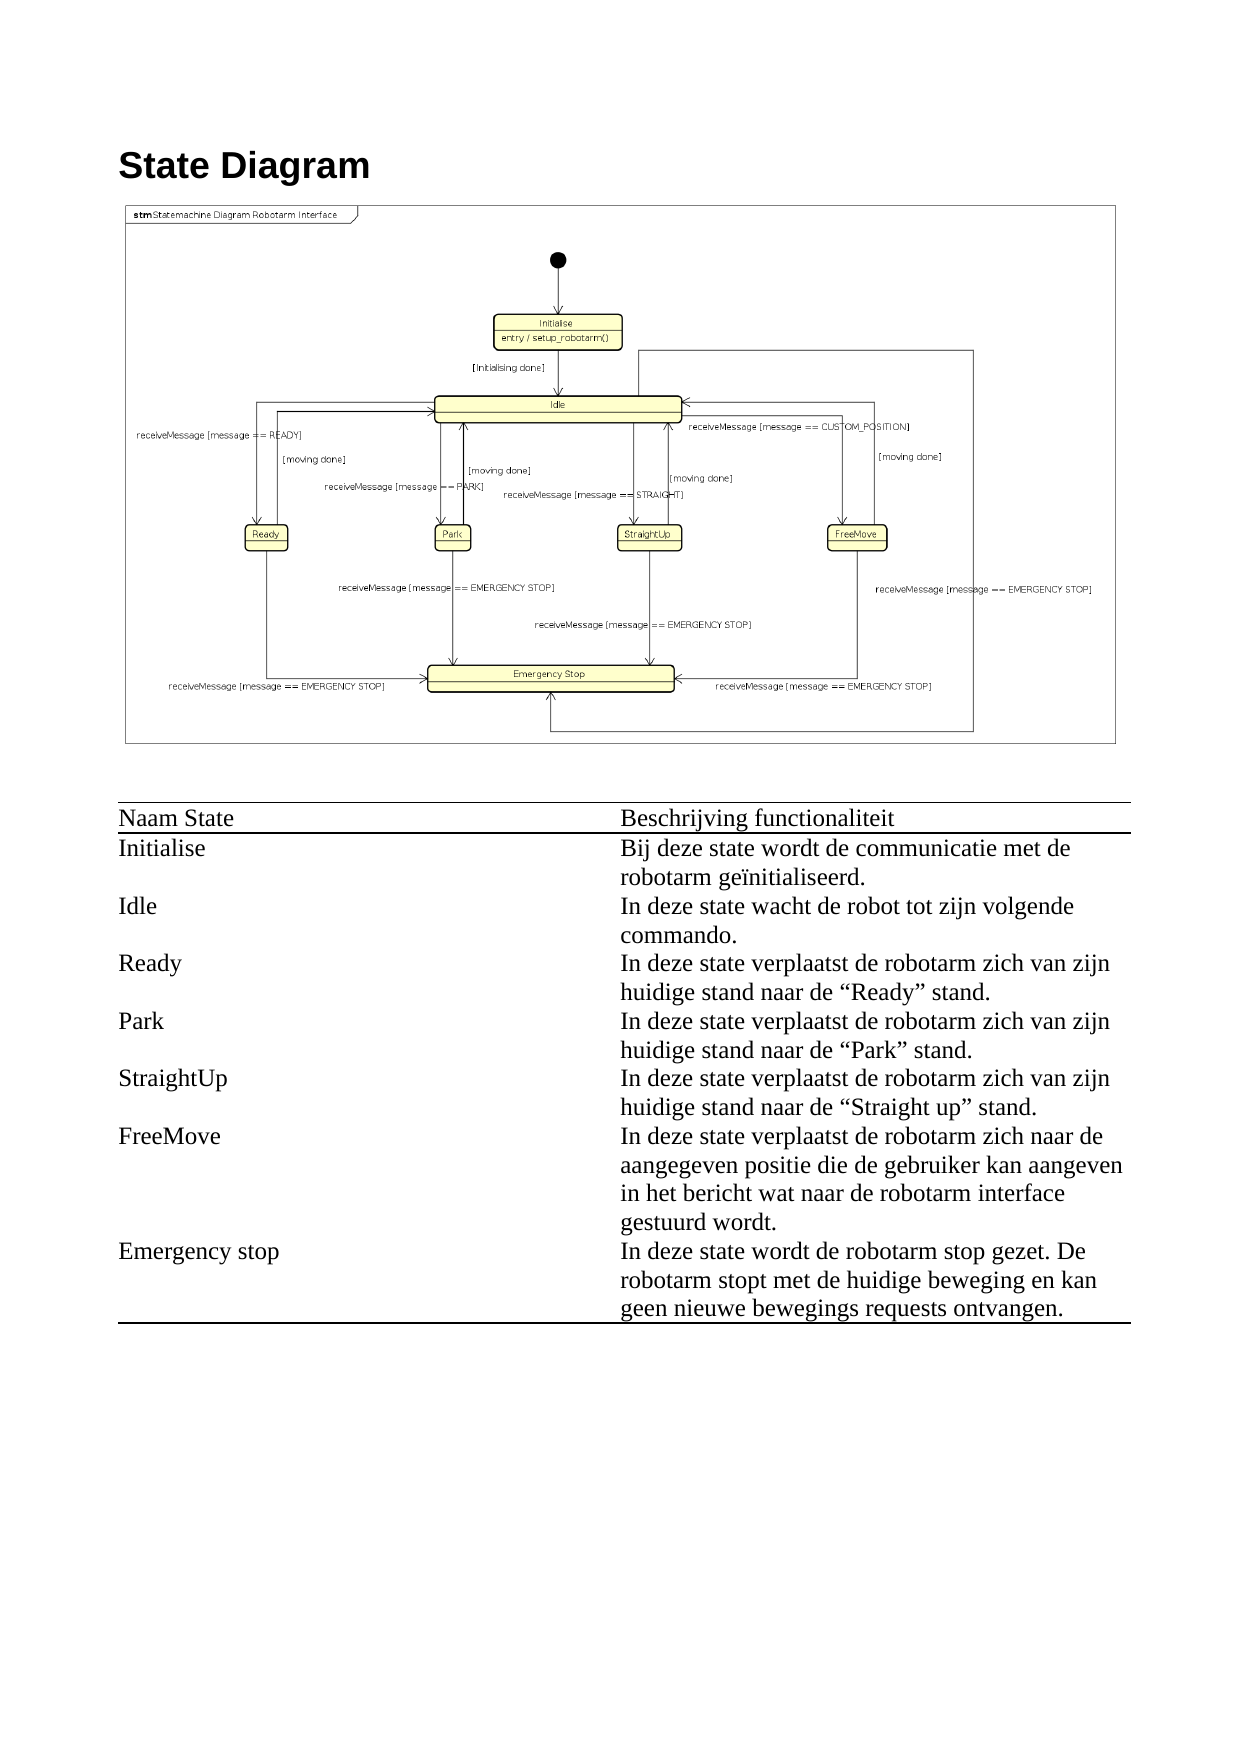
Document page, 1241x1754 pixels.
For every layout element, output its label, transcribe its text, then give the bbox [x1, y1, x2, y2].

table_cell In deze state wordt de robotarm stop gezet. De robotarm stopt met de huidige beweging en kan geen nieuwe bewegings requests ontvangen. [620, 1236, 1131, 1322]
table_cell In deze state verplaatst de robotarm zich van zijn huidige stand naar de “Ready” stand. [620, 949, 1131, 1006]
picture [118, 198, 1123, 750]
table_cell FreeMove [118, 1121, 620, 1236]
table_cell Bij deze state wordt de communicatie met de robotarm geïnitialiseerd. [620, 834, 1131, 891]
table_cell In deze state verplaatst de robotarm zich van zijn huidige stand naar de “Park” stand. [620, 1006, 1131, 1063]
table_cell Initialise [118, 834, 620, 891]
table_cell Idle [118, 891, 620, 948]
table_cell Emergency stop [118, 1236, 620, 1322]
table_cell In deze state verplaatst de robotarm zich naar de aangegeven positie die de gebruiker kan aangeven in het bericht wat naar de robotarm interface gestuurd wordt. [620, 1121, 1131, 1236]
table_cell In deze state wacht de robot tot zijn volgende commando. [620, 891, 1131, 948]
table_cell Ready [118, 949, 620, 1006]
table_cell In deze state verplaatst de robotarm zich van zijn huidige stand naar de “Straight up” stand. [620, 1064, 1131, 1121]
table_header Beschrijving functionaliteit [620, 803, 1131, 832]
table_cell Park [118, 1006, 620, 1063]
table_header Naam State [118, 803, 620, 832]
subtitle State Diagram [118, 143, 1122, 186]
table_cell StraightUp [118, 1064, 620, 1121]
